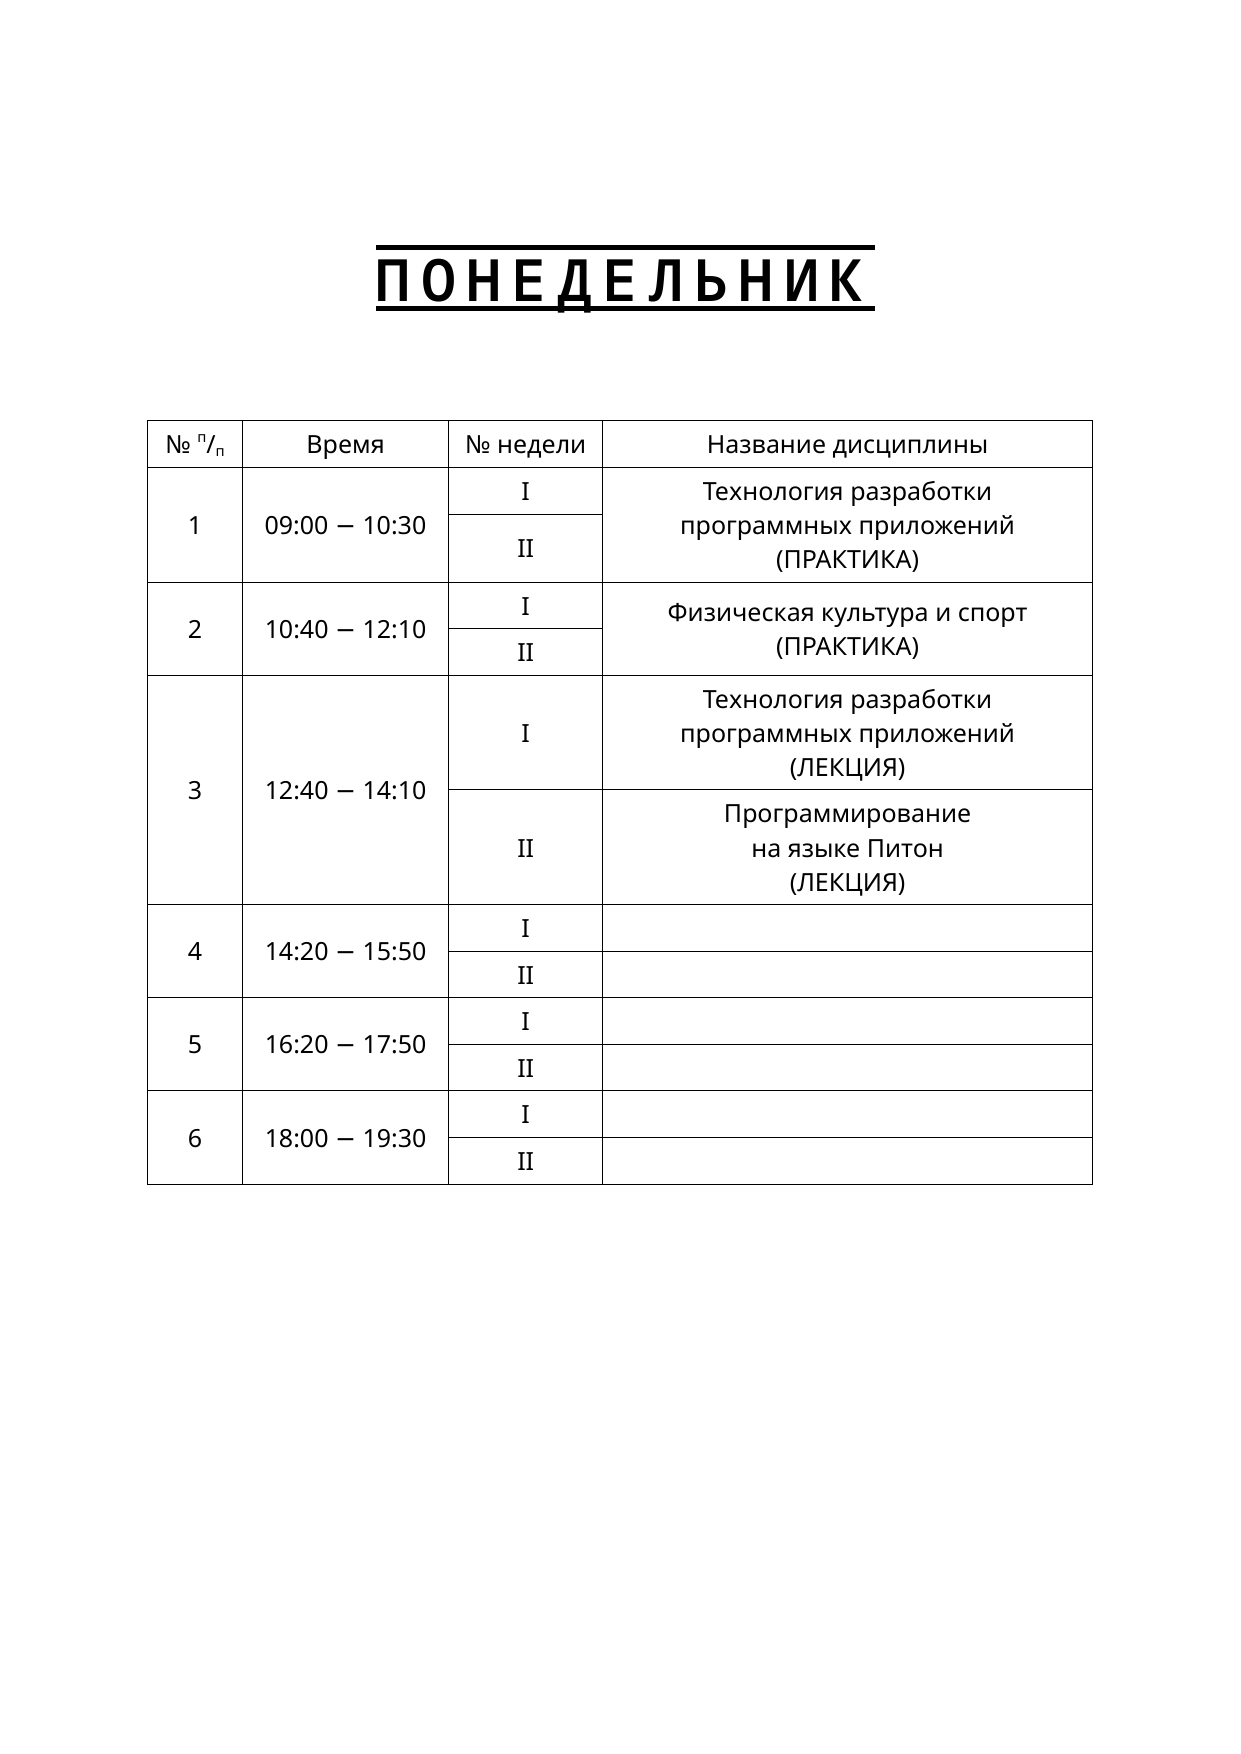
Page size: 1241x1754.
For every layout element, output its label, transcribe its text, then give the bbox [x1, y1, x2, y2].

table_cell II [449, 1045, 602, 1090]
table_cell 2 [148, 583, 242, 675]
table_cell 4 [148, 905, 242, 997]
table_cell Программирование на языке Питон (ЛЕКЦИЯ) [603, 790, 1092, 904]
table_cell 16:20 − 17:50 [243, 998, 448, 1090]
table_cell 10:40 − 12:10 [243, 583, 448, 675]
table_cell [603, 1045, 1092, 1090]
table_cell [603, 1138, 1092, 1183]
table_cell 1 [148, 468, 242, 582]
table_header № п/п [148, 421, 242, 467]
table_cell II [449, 952, 602, 997]
table_cell Технология разработки программных приложений (ПРАКТИКА) [603, 468, 1092, 582]
table_cell 18:00 − 19:30 [243, 1091, 448, 1183]
table_cell Технология разработки программных приложений (ЛЕКЦИЯ) [603, 676, 1092, 789]
table_cell II [449, 1138, 602, 1183]
table_cell I [449, 1091, 602, 1137]
table_cell [603, 905, 1092, 951]
table_cell II [449, 629, 602, 675]
table_cell Физическая культура и спорт (ПРАКТИКА) [603, 583, 1092, 675]
table_cell [603, 998, 1092, 1044]
table_cell I [449, 905, 602, 951]
table_cell 6 [148, 1091, 242, 1183]
table_cell II [449, 790, 602, 904]
table_header № недели [449, 421, 602, 467]
table_header Название дисциплины [603, 421, 1092, 467]
table_cell 12:40 − 14:10 [243, 676, 448, 904]
table_cell [603, 952, 1092, 997]
table_cell [603, 1091, 1092, 1137]
table_cell 3 [148, 676, 242, 904]
table_cell 5 [148, 998, 242, 1090]
table_cell I [449, 676, 602, 789]
table_header Время [243, 421, 448, 467]
title ПОНЕДЕЛЬНИК [118, 236, 1122, 322]
table_cell I [449, 583, 602, 628]
table_cell I [449, 468, 602, 513]
table_cell II [449, 515, 602, 582]
table_cell 14:20 − 15:50 [243, 905, 448, 997]
table_cell 09:00 − 10:30 [243, 468, 448, 582]
table_cell I [449, 998, 602, 1044]
